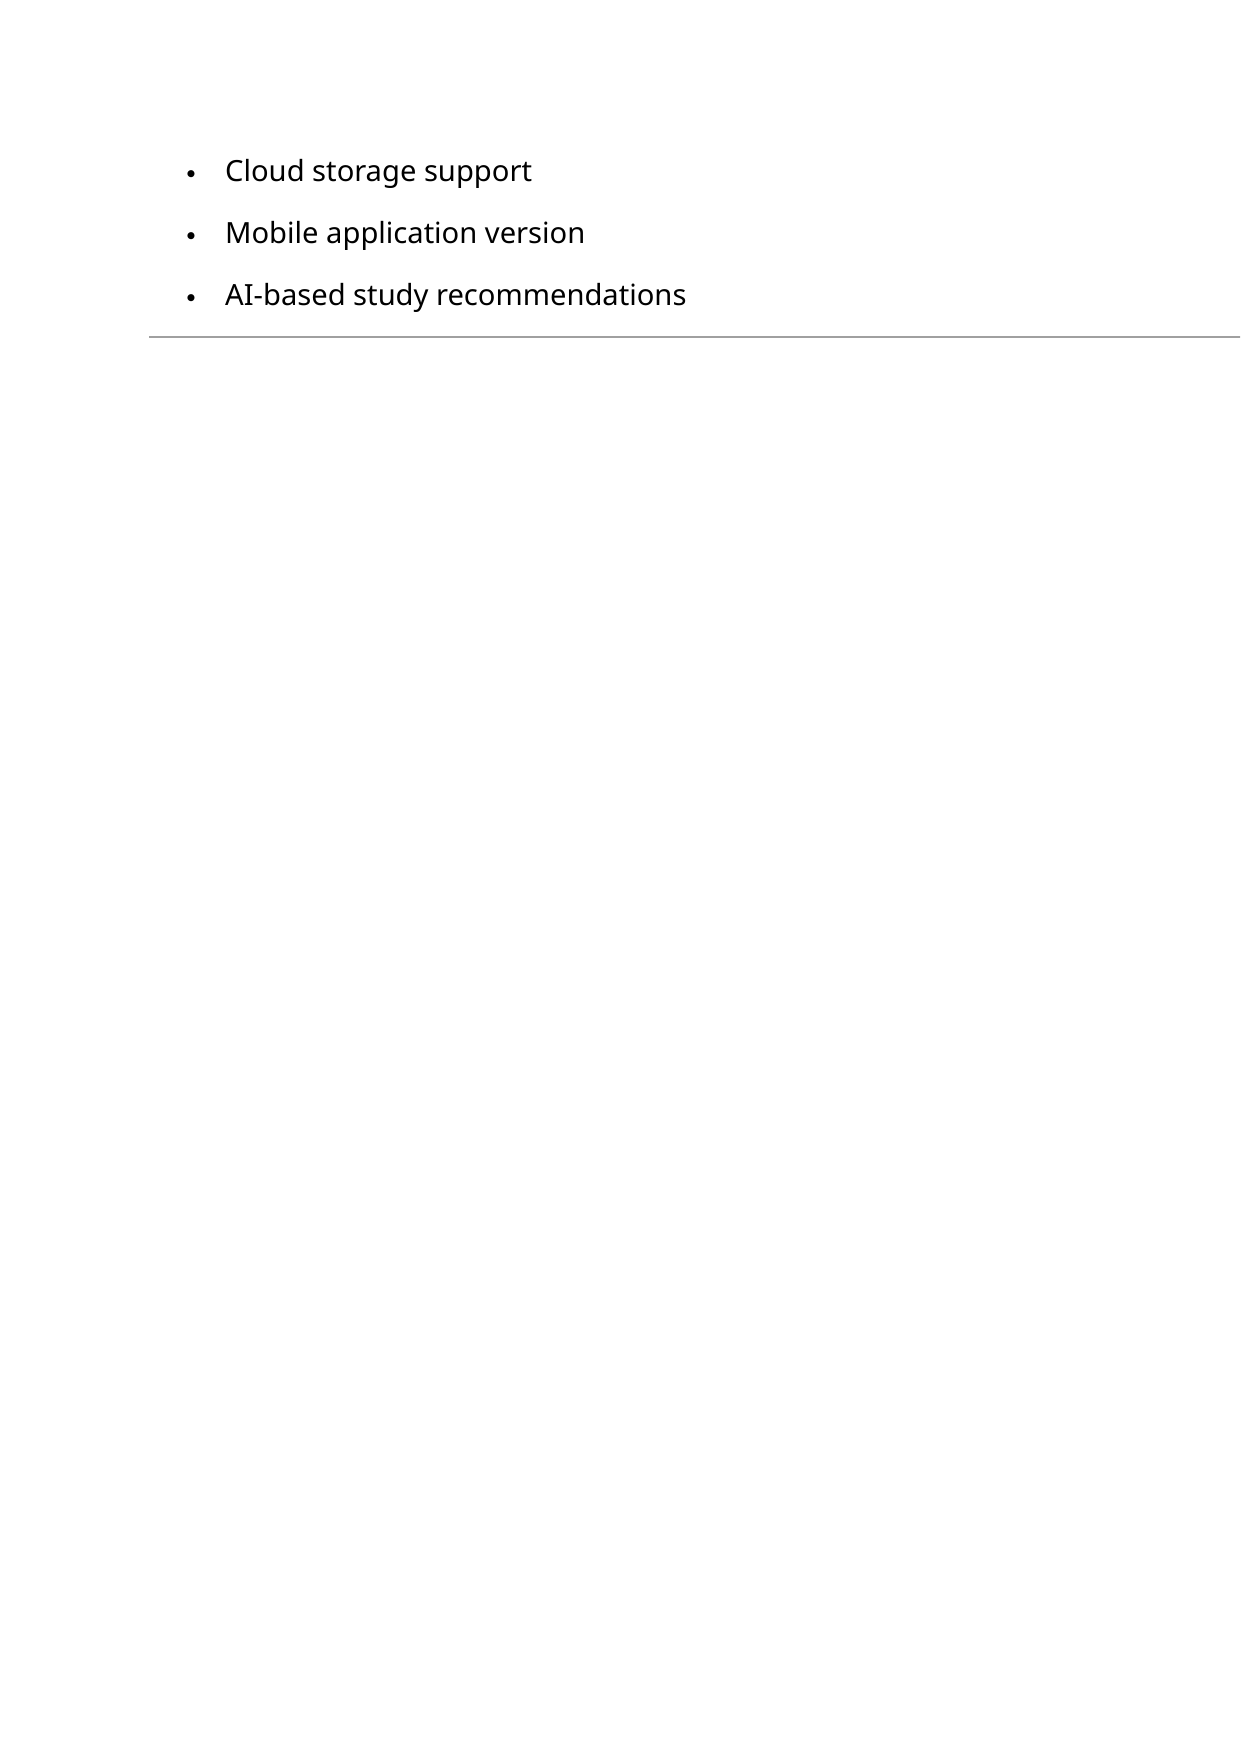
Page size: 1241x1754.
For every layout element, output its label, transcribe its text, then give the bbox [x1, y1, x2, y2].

list Cloud storage support [187, 150, 1090, 190]
list AI-based study recommendations [187, 274, 1090, 314]
list Mobile application version [187, 212, 1090, 252]
